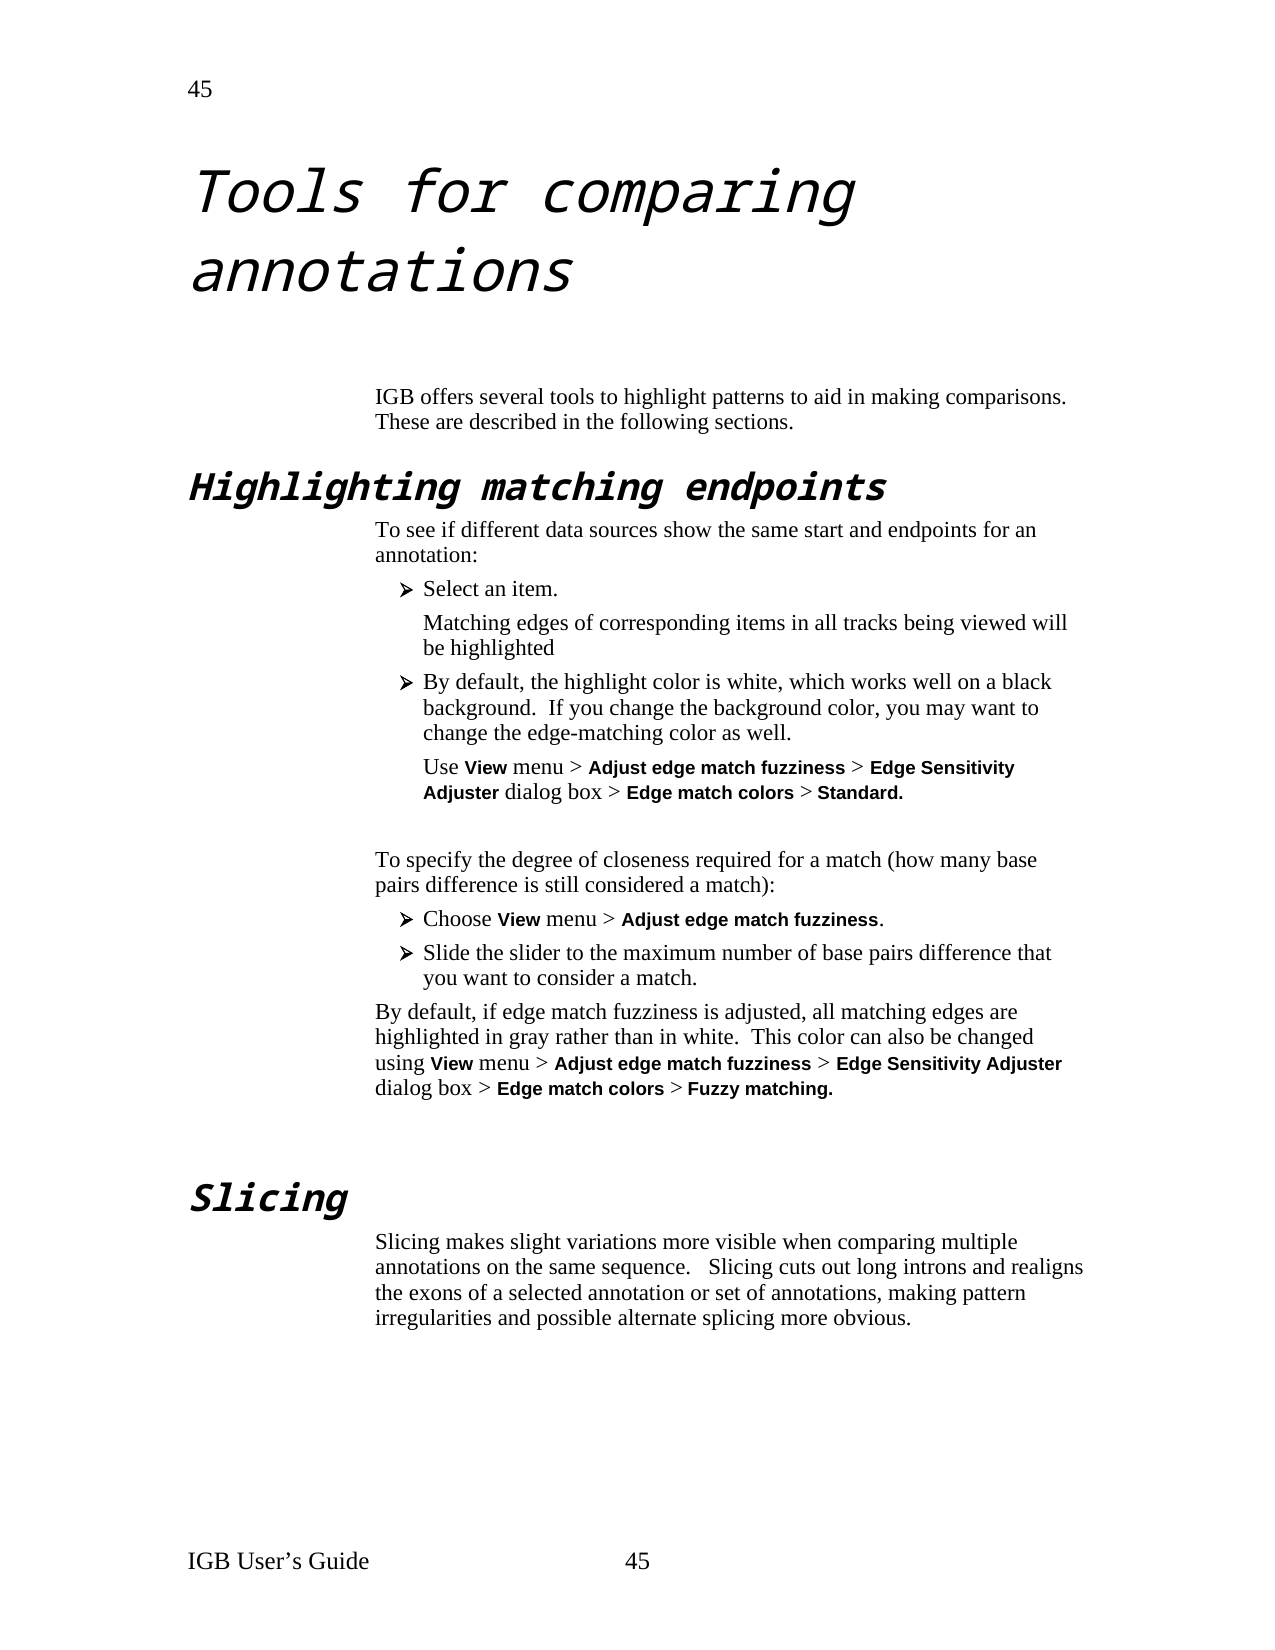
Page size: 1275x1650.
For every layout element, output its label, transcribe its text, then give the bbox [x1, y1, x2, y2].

subtitle Slicing [187, 1172, 1087, 1223]
subtitle Tools for comparing annotations [187, 150, 1087, 309]
text To specify the degree of closeness required for a match (how many base pairs difference is still considered a match): [375, 847, 1087, 897]
list Matching edges of corresponding items in all tracks being viewed will be highlighted [399, 610, 1087, 661]
list Choose View menu > Adjust edge match fuzziness. [399, 906, 1087, 931]
subtitle Highlighting matching endpoints [187, 460, 1087, 511]
list Select an item. [399, 576, 1087, 602]
list Slide the slider to the maximum number of base pairs difference that you want to consider a match. [399, 939, 1087, 990]
list By default, the highlight color is white, which works well on a black background. If you change the background color, you may want to change the edge-matching color as well. [399, 669, 1087, 745]
text By default, if edge match fuzziness is adjusted, all matching edges are highlighted in gray rather than in white. This color can also be changed using View menu > Adjust edge match fuzziness > Edge Sensitivity Adjuster dialog box > Edge match colors > Fuzzy matching. [375, 999, 1087, 1100]
text To see if different data sources show the same start and endpoints for an annotation: [375, 517, 1087, 568]
list Use View menu > Adjust edge match fuzziness > Edge Sensitivity Adjuster dialog box > Edge match colors > Standard. [399, 754, 1087, 804]
text Slicing makes slight variations more visible when comparing multiple annotations on the same sequence. Slicing cuts out long introns and realigns the exons of a selected annotation or set of annotations, making pattern irregularities and possible alternate splicing more obvious. [375, 1229, 1087, 1331]
text IGB offers several tools to highlight patterns to aid in making comparisons. These are described in the following sections. [375, 384, 1087, 435]
